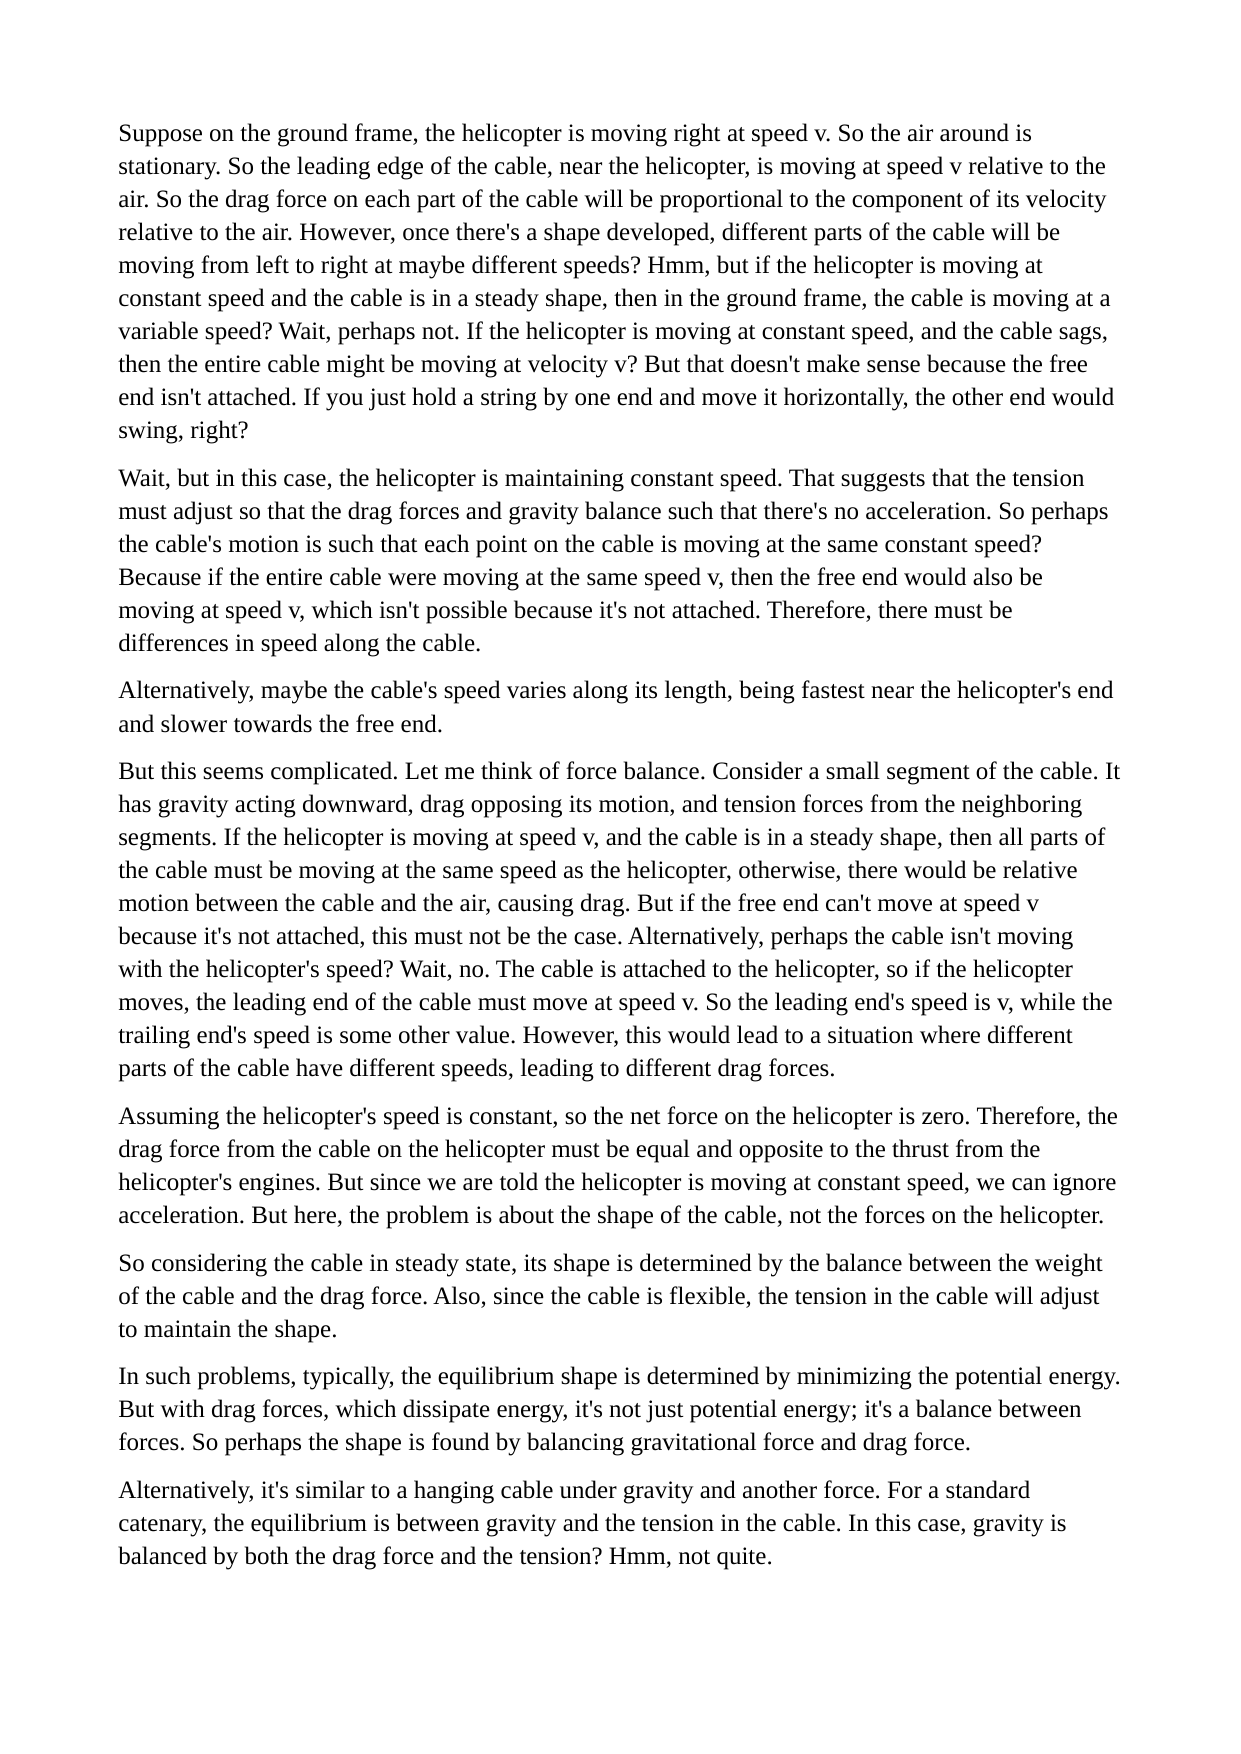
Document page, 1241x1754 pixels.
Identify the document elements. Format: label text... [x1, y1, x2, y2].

text Assuming the helicopter's speed is constant, so the net force on the helicopter is zero. Therefore, the drag force from the cable on the helicopter must be equal and opposite to the thrust from the helicopter's engines. But since we are told the helicopter is moving at constant speed, we can ignore acceleration. But here, the problem is about the shape of the cable, not the forces on the helicopter. [118, 1101, 1122, 1229]
text Alternatively, maybe the cable's speed varies along its length, being fastest near the helicopter's end and slower towards the free end. [118, 676, 1122, 737]
text Suppose on the ground frame, the helicopter is moving right at speed v. So the air around is stationary. So the leading edge of the cable, near the helicopter, is moving at speed v relative to the air. So the drag force on each part of the cable will be proportional to the component of its velocity relative to the air. However, once there's a shape developed, different parts of the cable will be moving from left to right at maybe different speeds? Hmm, but if the helicopter is moving at constant speed and the cable is in a steady shape, then in the ground frame, the cable is moving at a variable speed? Wait, perhaps not. If the helicopter is moving at constant speed, and the cable sags, then the entire cable might be moving at velocity v? But that doesn't make sense because the free end isn't attached. If you just hold a string by one end and move it horizontally, the other end would swing, right? [118, 118, 1122, 444]
text So considering the cable in steady state, its shape is determined by the balance between the weight of the cable and the drag force. Also, since the cable is flexible, the tension in the cable will adjust to maintain the shape. [118, 1248, 1122, 1342]
text But this seems complicated. Let me think of force balance. Consider a small segment of the cable. It has gravity acting downward, drag opposing its motion, and tension forces from the neighboring segments. If the helicopter is moving at speed v, and the cable is in a steady shape, then all parts of the cable must be moving at the same speed as the helicopter, otherwise, there would be relative motion between the cable and the air, causing drag. But if the free end can't move at speed v because it's not attached, this must not be the case. Alternatively, perhaps the cable isn't moving with the helicopter's speed? Wait, no. The cable is attached to the helicopter, so if the helicopter moves, the leading end of the cable must move at speed v. So the leading end's speed is v, while the trailing end's speed is some other value. However, this would lead to a situation where different parts of the cable have different speeds, leading to different drag forces. [118, 756, 1122, 1082]
text Alternatively, it's similar to a hanging cable under gravity and another force. For a standard catenary, the equilibrium is between gravity and the tension in the cable. In this case, gravity is balanced by both the drag force and the tension? Hmm, not quite. [118, 1475, 1122, 1570]
text In such problems, typically, the equilibrium shape is determined by minimizing the potential energy. But with drag forces, which dissipate energy, it's not just potential energy; it's a balance between forces. So perhaps the shape is found by balancing gravitational force and drag force. [118, 1361, 1122, 1456]
text Wait, but in this case, the helicopter is maintaining constant speed. That suggests that the tension must adjust so that the drag forces and gravity balance such that there's no acceleration. So perhaps the cable's motion is such that each point on the cable is moving at the same constant speed? Because if the entire cable were moving at the same speed v, then the free end would also be moving at speed v, which isn't possible because it's not attached. Therefore, there must be differences in speed along the cable. [118, 463, 1122, 657]
